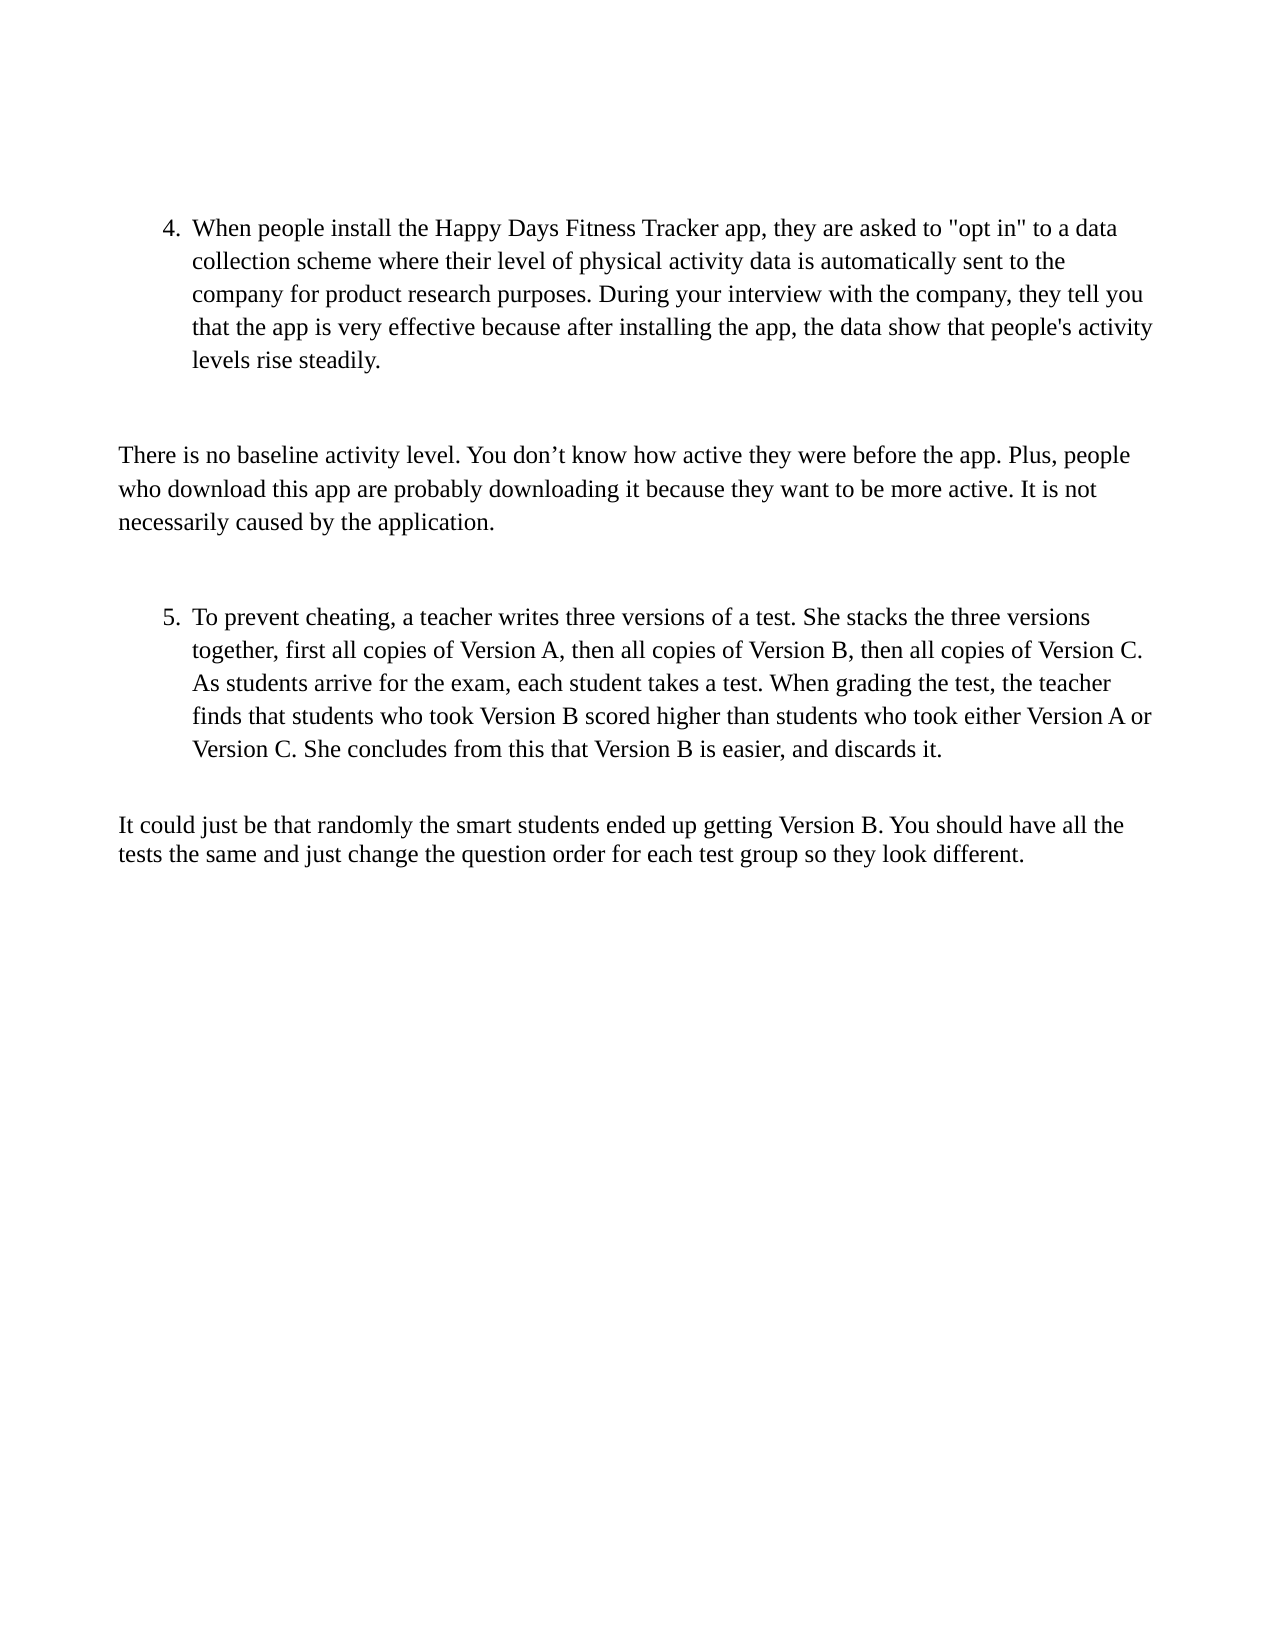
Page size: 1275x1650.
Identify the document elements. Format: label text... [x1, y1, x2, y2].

list To prevent cheating, a teacher writes three versions of a test. She stacks the three versions together, first all copies of Version A, then all copies of Version B, then all copies of Version C. As students arrive for the exam, each student takes a test. When grading the test, the teacher finds that students who took Version B scored higher than students who took either Version A or Version C. She concludes from this that Version B is easier, and discards it. [162, 602, 1157, 763]
list When people install the Happy Days Fitness Tracker app, they are asked to "opt in" to a data collection scheme where their level of physical activity data is automatically sent to the company for product research purposes. During your interview with the company, they tell you that the app is very effective because after installing the app, the data show that people's activity levels rise steadily. [162, 213, 1157, 374]
text There is no baseline activity level. You don’t know how active they were before the app. Plus, people who download this app are probably downloading it because they want to be more active. It is not necessarily caused by the application. [118, 441, 1157, 535]
text It could just be that randomly the smart students ended up getting Version B. You should have all the tests the same and just change the question order for each test group so they look different. [118, 810, 1157, 868]
